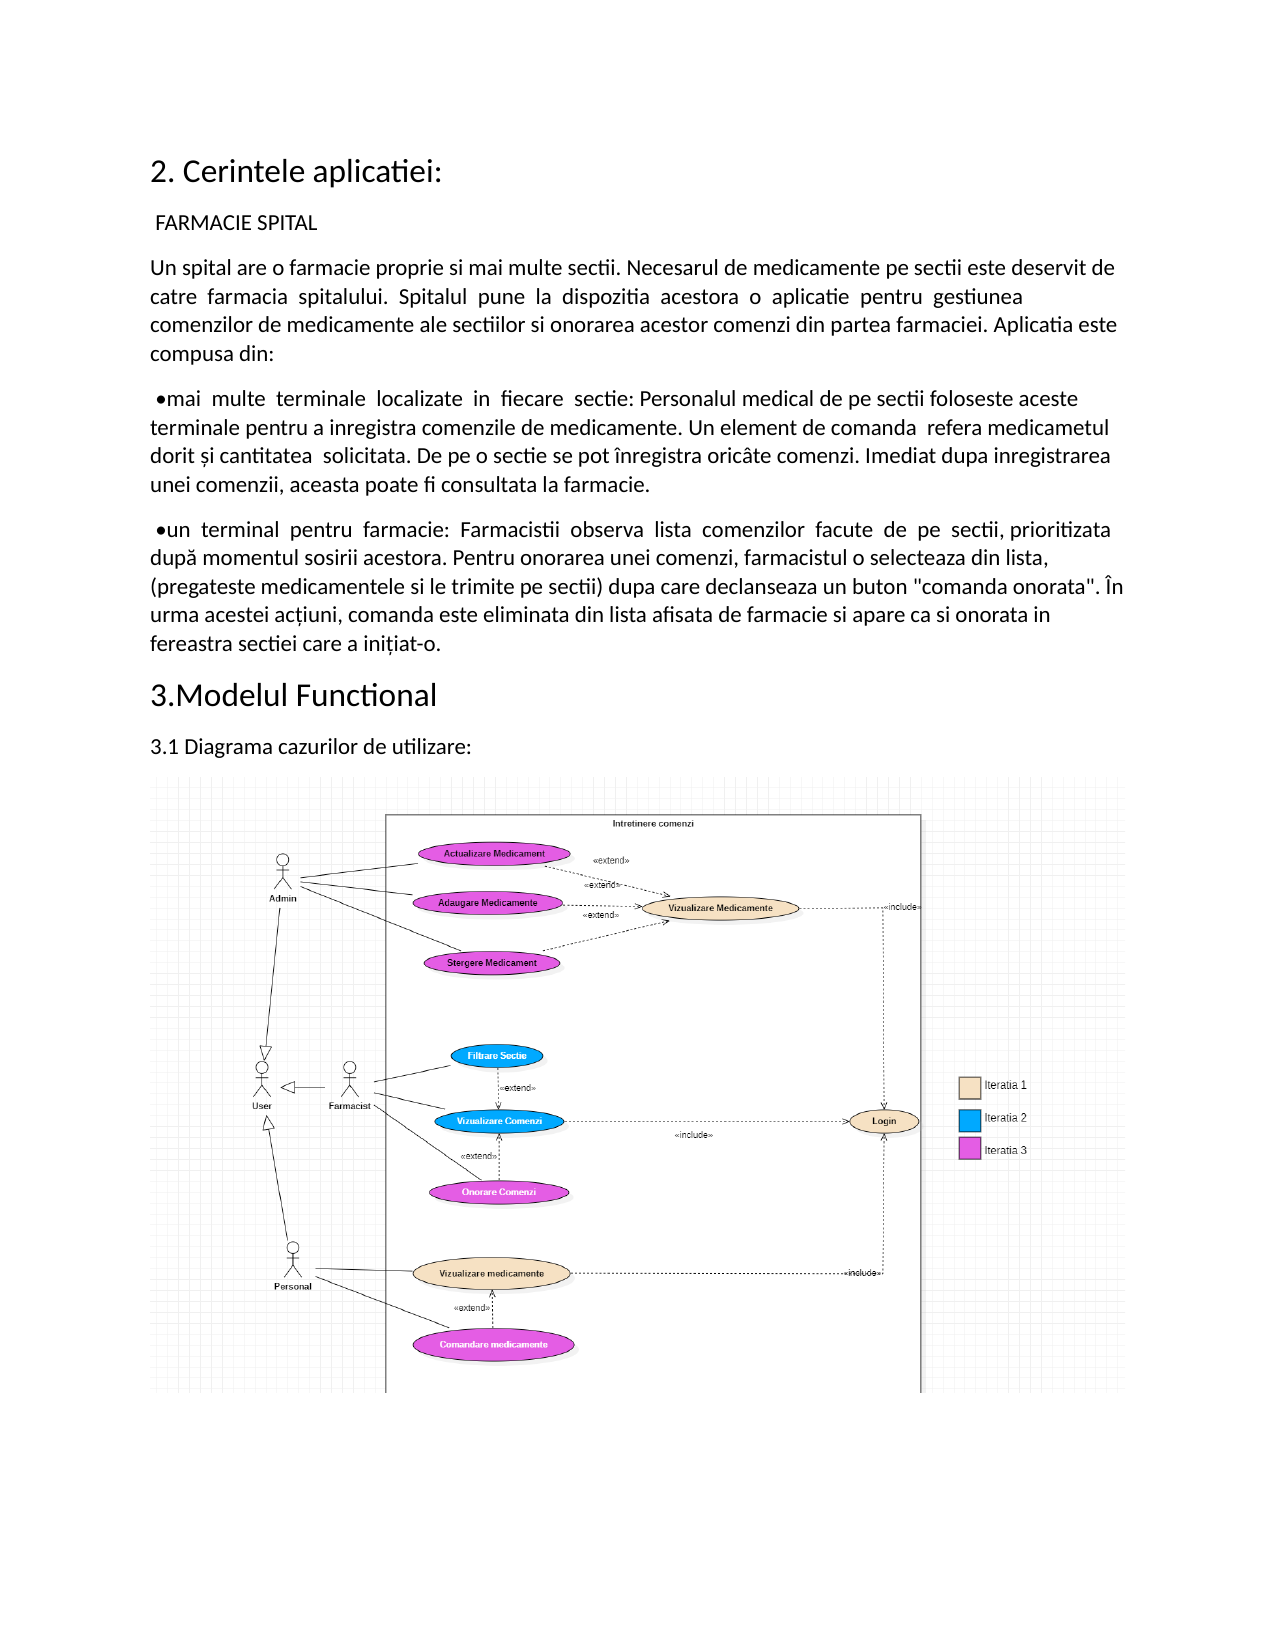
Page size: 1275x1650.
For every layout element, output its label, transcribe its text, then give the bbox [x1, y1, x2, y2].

text 2. Cerintele aplicatiei: [150, 150, 1125, 191]
text •mai multe terminale localizate in fiecare sectie: Personalul medical de pe sectii foloseste aceste terminale pentru a inregistra comenzile de medicamente. Un element de comanda refera medicametul dorit și cantitatea solicitata. De pe o sectie se pot înregistra oricâte comenzi. Imediat dupa inregistrarea unei comenzii, aceasta poate fi consultata la farmacie. [150, 384, 1125, 498]
text 3.Modelul Functional [150, 674, 1125, 715]
text Un spital are o farmacie proprie si mai multe sectii. Necesarul de medicamente pe sectii este deservit de catre farmacia spitalului. Spitalul pune la dispozitia acestora o aplicatie pentru gestiunea comenzilor de medicamente ale sectiilor si onorarea acestor comenzi din partea farmaciei. Aplicatia este compusa din: [150, 253, 1125, 367]
text •un terminal pentru farmacie: Farmacistii observa lista comenzilor facute de pe sectii, prioritizata după momentul sosirii acestora. Pentru onorarea unei comenzi, farmacistul o selecteaza din lista, (pregateste medicamentele si le trimite pe sectii) dupa care declanseaza un buton "comanda onorata". În urma acestei acțiuni, comanda este eliminata din lista afisata de farmacie si apare ca si onorata in fereastra sectiei care a inițiat-o. [150, 515, 1125, 657]
text 3.1 Diagrama cazurilor de utilizare: [150, 732, 1125, 761]
text FARMACIE SPITAL [150, 208, 1125, 236]
